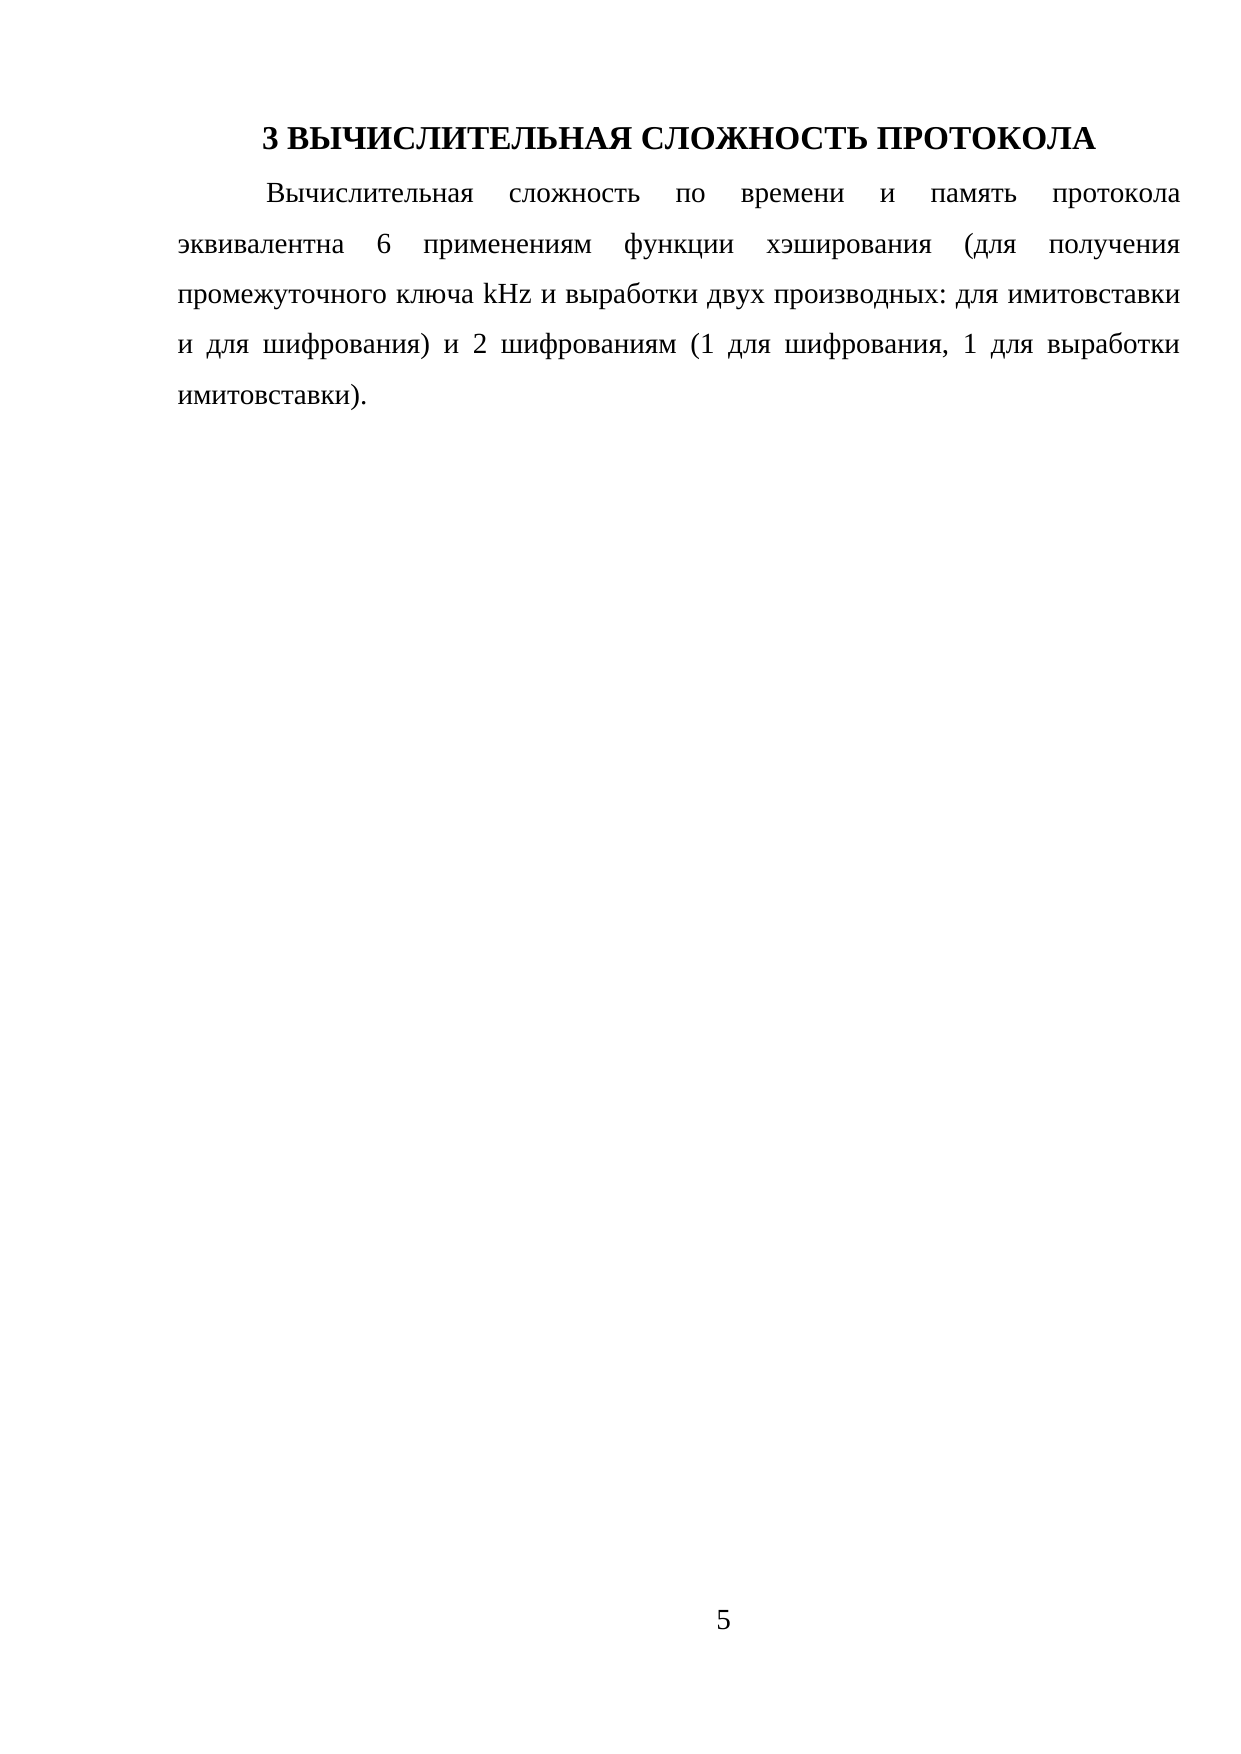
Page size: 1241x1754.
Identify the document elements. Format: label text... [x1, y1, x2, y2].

subtitle 3 ВЫЧИСЛИТЕЛЬНАЯ СЛОЖНОСТЬ ПРОТОКОЛА [177, 118, 1181, 156]
text ­Вычислительная сложность по времени и память протокола эквивалентна 6 применениям функции хэширования (для получения промежуточного ключа kHz и выработки двух производных: для имитовставки и для шифрования) и 2 шифрованиям (1 для шифрования, 1 для выработки имитовставки).­ [177, 176, 1181, 410]
